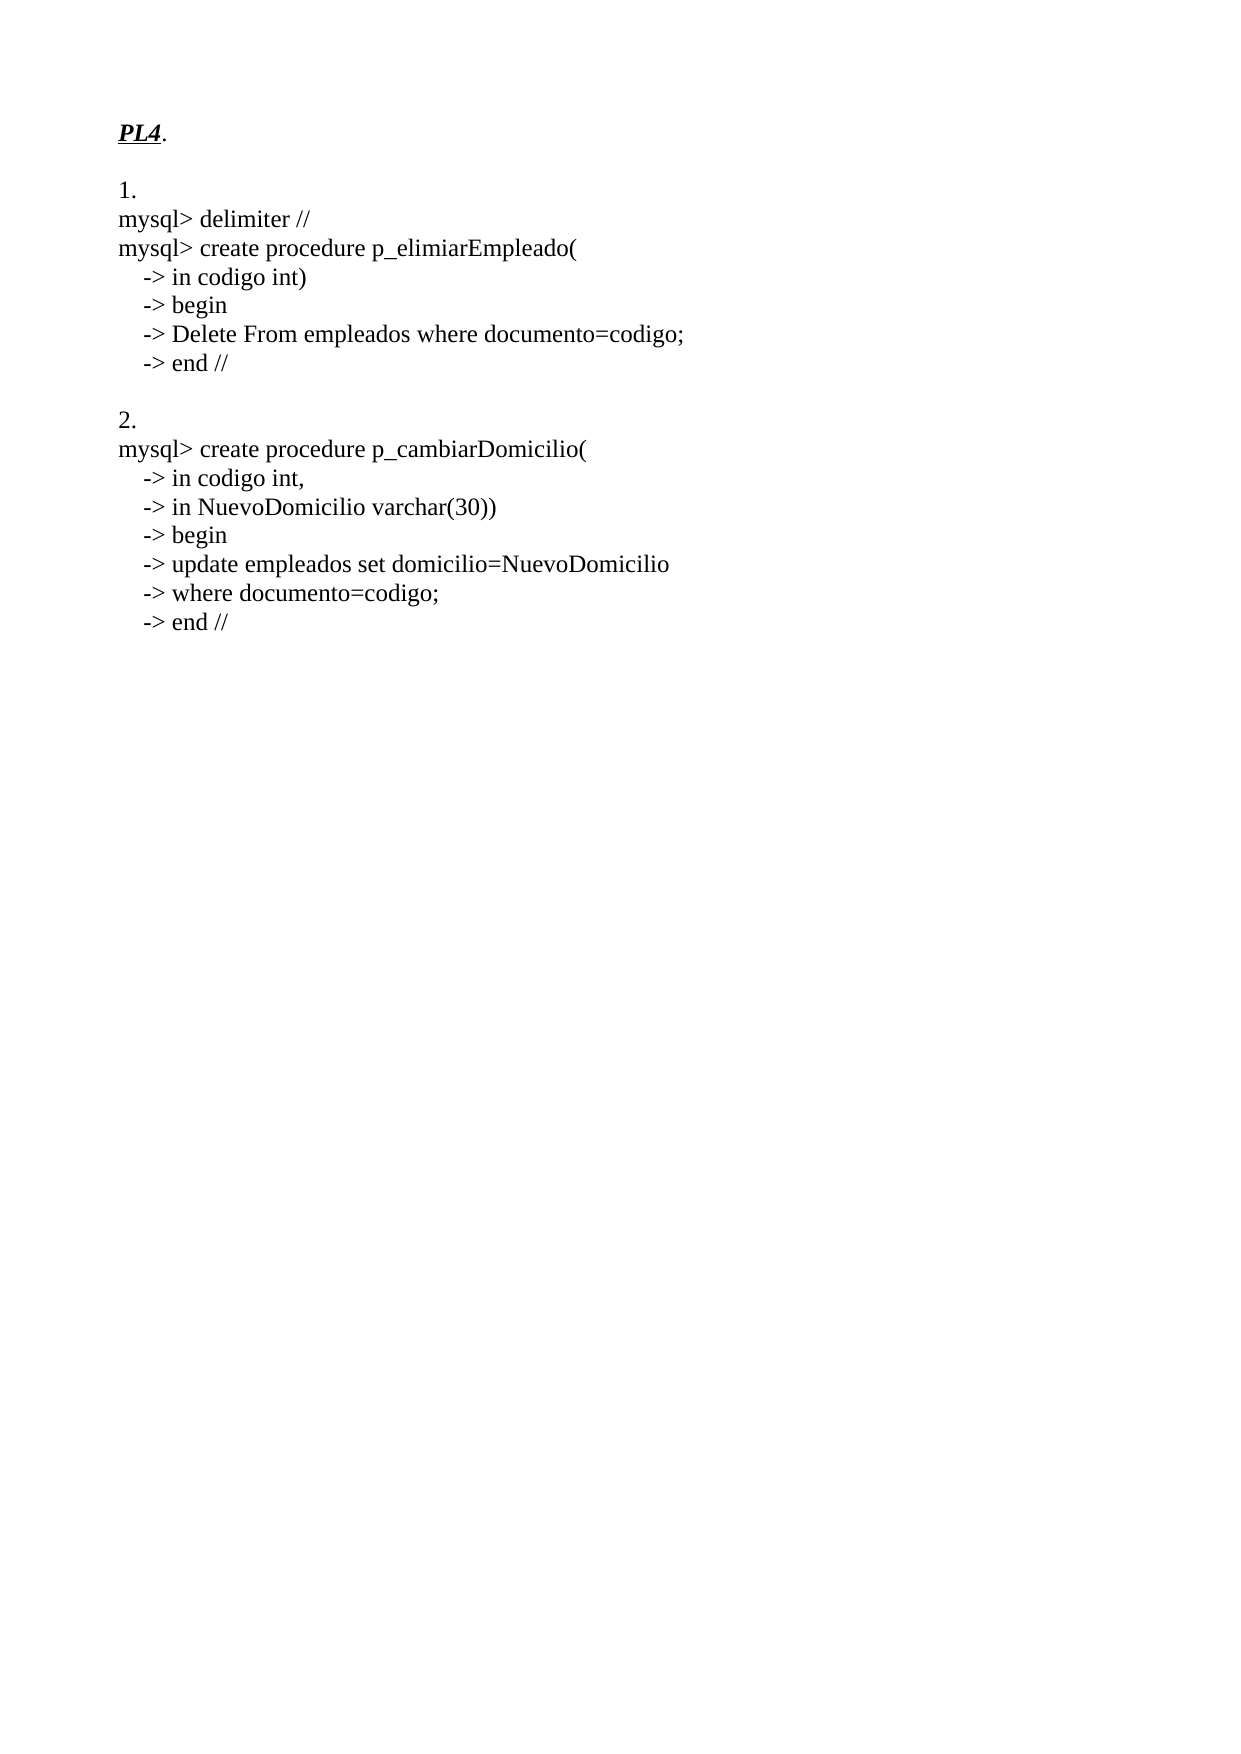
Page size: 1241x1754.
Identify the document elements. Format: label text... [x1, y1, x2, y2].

text -> where documento=codigo; [118, 578, 1122, 607]
text -> begin [118, 291, 1122, 319]
text mysql> create procedure p_cambiarDomicilio( [118, 434, 1122, 463]
text -> end // [118, 607, 1122, 636]
text PL4. [118, 118, 1122, 147]
text 2. [118, 406, 1122, 434]
text -> Delete From empleados where documento=codigo; [118, 319, 1122, 348]
text -> update empleados set domicilio=NuevoDomicilio [118, 549, 1122, 578]
text -> in codigo int) [118, 262, 1122, 291]
text mysql> create procedure p_elimiarEmpleado( [118, 233, 1122, 262]
text -> begin [118, 521, 1122, 549]
text mysql> delimiter // [118, 204, 1122, 233]
text -> in codigo int, [118, 463, 1122, 492]
text -> in NuevoDomicilio varchar(30)) [118, 492, 1122, 521]
text 1. [118, 176, 1122, 204]
text -> end // [118, 348, 1122, 377]
